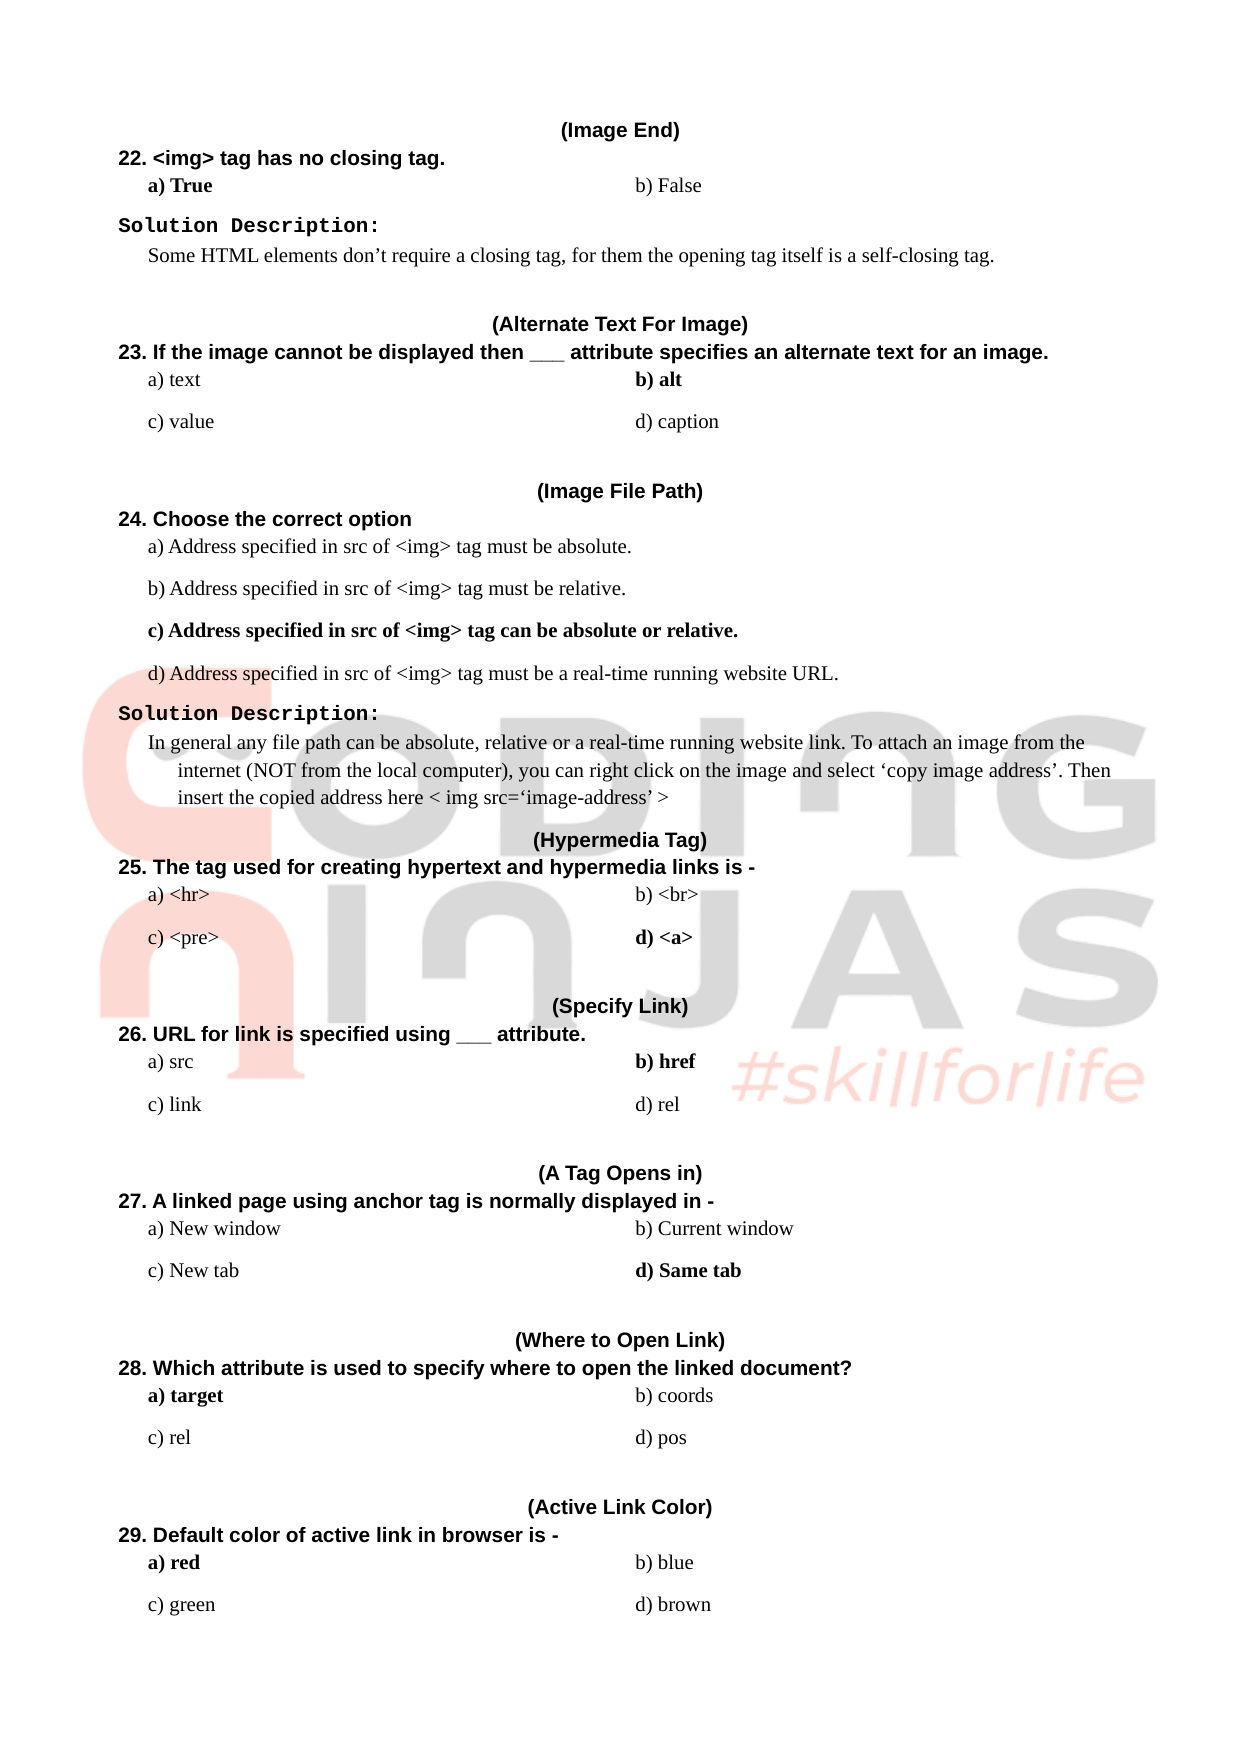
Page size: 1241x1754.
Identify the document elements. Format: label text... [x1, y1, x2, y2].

text 24. Choose the correct option [118, 507, 1122, 531]
text 23. If the image cannot be displayed then ___ attribute specifies an alternate text for an image. [118, 340, 1122, 364]
text (Where to Open Link) [118, 1328, 1122, 1352]
text a) Address specified in src of <img> tag must be absolute. [148, 534, 1122, 558]
text 26. URL for link is specified using ___ attribute. [118, 1022, 1122, 1046]
text (Specify Link) [118, 994, 1122, 1018]
text a) New window b) Current window [148, 1216, 1122, 1240]
text 22. <img> tag has no closing tag. [118, 146, 1122, 169]
text d) Address specified in src of <img> tag must be a real-time running website URL. [148, 661, 1122, 685]
text (Active Link Color) [118, 1495, 1122, 1519]
text c) Address specified in src of <img> tag can be absolute or relative. [148, 618, 1122, 642]
text (Alternate Text For Image) [118, 312, 1122, 336]
text a) target b) coords [148, 1383, 1122, 1407]
text (Image End) [118, 118, 1122, 142]
text b) Address specified in src of <img> tag must be relative. [148, 576, 1122, 600]
text 29. Default color of active link in browser is - [118, 1522, 1122, 1546]
text In general any file path can be absolute, relative or a real-time running website link. To attach an image from the internet (NOT from the local computer), you can right click on the image and select ‘copy image address’. Then insert the copied address here < img src=‘image-address’ > [148, 730, 1122, 809]
text (A Tag Opens in) [118, 1161, 1122, 1185]
text c) link d) rel [148, 1091, 1122, 1116]
text c) New tab d) Same tab [148, 1258, 1122, 1282]
text (Image File Path) [118, 479, 1122, 503]
text a) src b) href [148, 1049, 1122, 1073]
text a) red b) blue [148, 1550, 1122, 1574]
text 25. The tag used for creating hypertext and hypermedia links is - [118, 855, 1122, 879]
text c) value d) caption [148, 409, 1122, 433]
text a) <hr> b) <br> [148, 882, 1122, 906]
text a) True b) False [148, 173, 1122, 197]
text c) green d) brown [148, 1592, 1122, 1616]
text 27. A linked page using anchor tag is normally displayed in - [118, 1189, 1122, 1213]
text a) text b) alt [148, 367, 1122, 391]
text c) rel d) pos [148, 1425, 1122, 1449]
text Solution Description: [118, 703, 1122, 726]
text 28. Which attribute is used to specify where to open the linked document? [118, 1356, 1122, 1379]
text c) <pre> d) <a> [148, 924, 1122, 949]
text (Hypermedia Tag) [118, 827, 1122, 851]
text Some HTML elements don’t require a closing tag, for them the opening tag itself is a self-closing tag. [148, 242, 1122, 267]
text Solution Description: [118, 215, 1122, 239]
